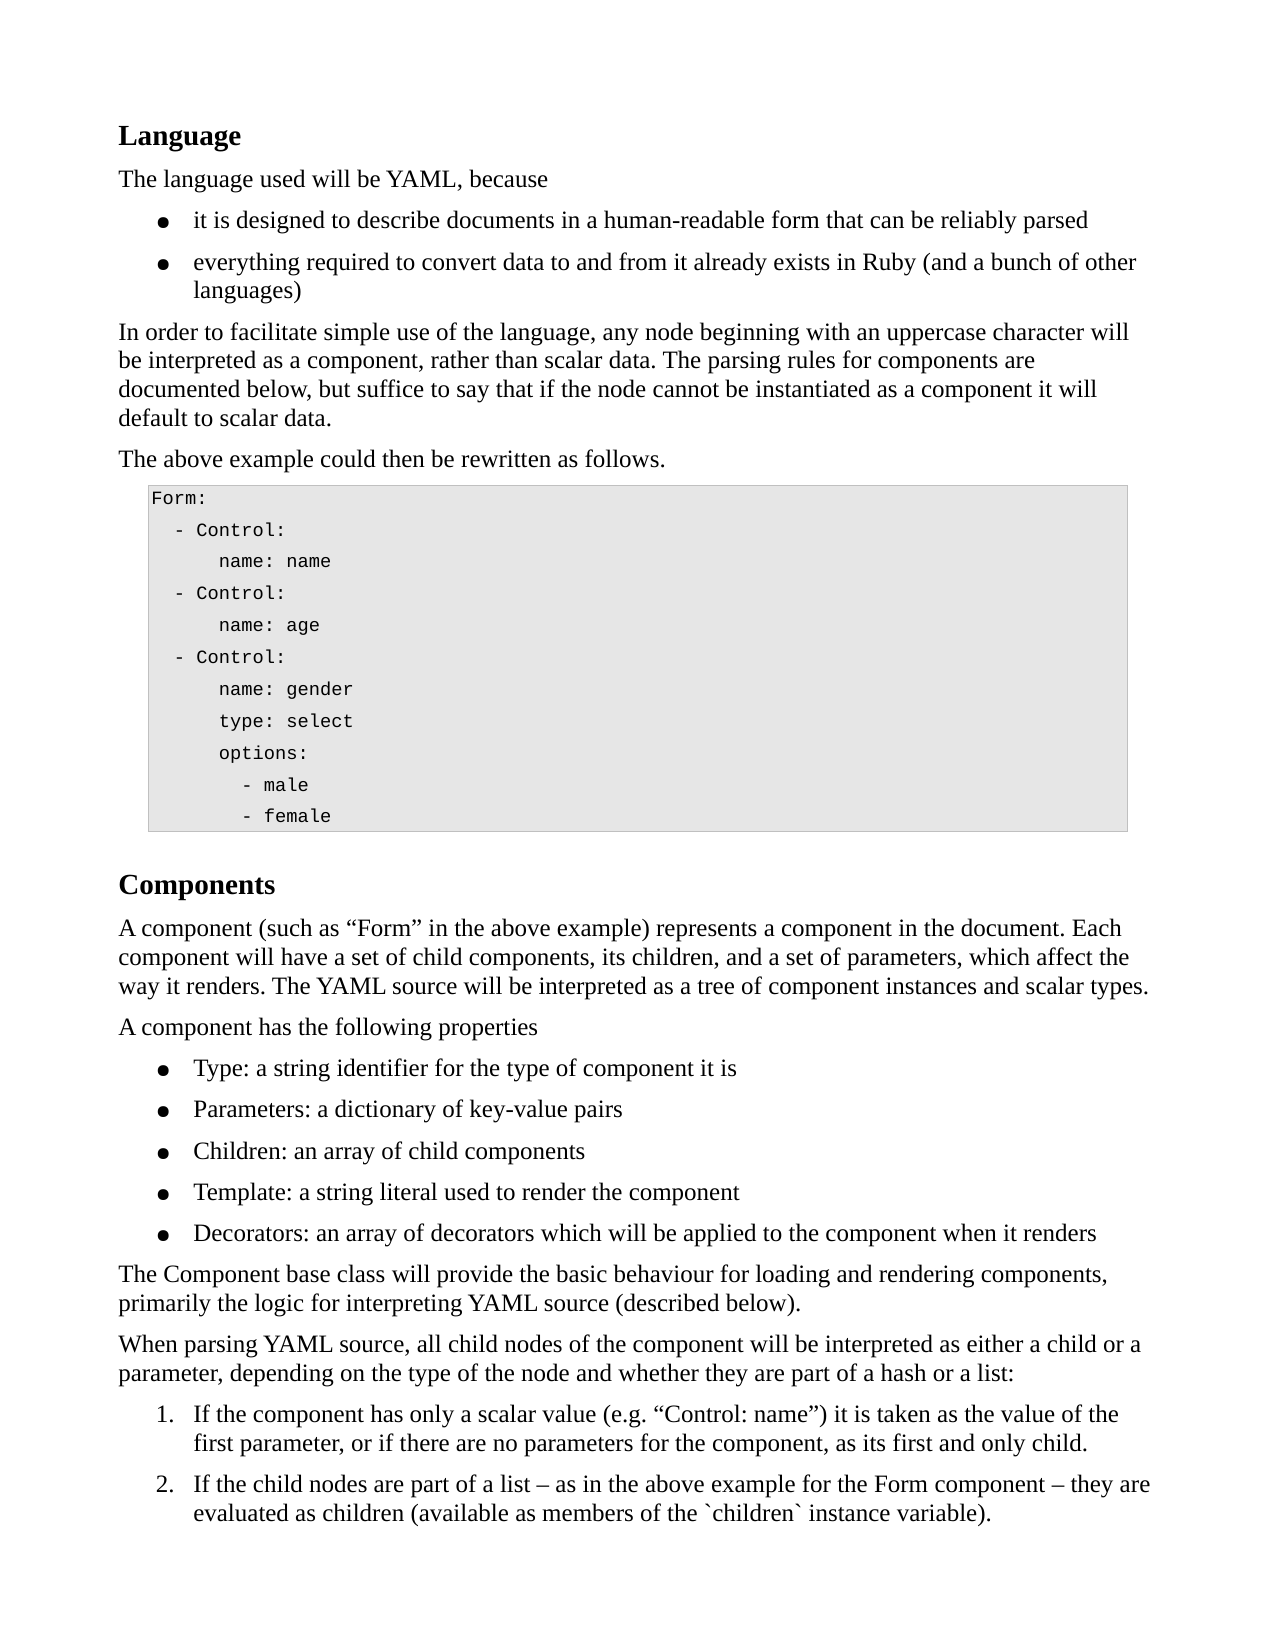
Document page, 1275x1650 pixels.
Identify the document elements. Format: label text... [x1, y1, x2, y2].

text name: gender [149, 677, 1127, 701]
list everything required to convert data to and from it already exists in Ruby (and a bunch of other languages) [156, 247, 1157, 304]
text - female [149, 804, 1127, 831]
text - Control: [149, 581, 1127, 605]
text In order to facilitate simple use of the language, any node beginning with an uppercase character will be interpreted as a component, rather than scalar data. The parsing rules for components are documented below, but suffice to say that if the node cannot be instantiated as a component it will default to scalar data. [118, 317, 1157, 432]
text options: [149, 740, 1127, 765]
list Decorators: an array of decorators which will be applied to the component when it renders [156, 1218, 1157, 1247]
list Children: an array of child components [156, 1136, 1157, 1164]
list Template: a string literal used to render the component [156, 1177, 1157, 1206]
text A component has the following properties [118, 1012, 1157, 1041]
text name: name [149, 549, 1127, 573]
list Type: a string identifier for the type of component it is [156, 1053, 1157, 1082]
text Form: [149, 486, 1127, 510]
list it is designed to describe documents in a human-readable form that can be reliably parsed [156, 205, 1157, 234]
text The above example could then be rewritten as follows. [118, 444, 1157, 473]
text - Control: [149, 517, 1127, 542]
text The language used will be YAML, because [118, 164, 1157, 193]
list If the child nodes are part of a list – as in the above example for the Form component – they are evaluated as children (available as members of the `children` instance variable). [156, 1469, 1157, 1527]
text - Control: [149, 645, 1127, 669]
text The Component base class will provide the basic behaviour for loading and rendering components, primarily the logic for interpreting YAML source (described below). [118, 1259, 1157, 1317]
text - male [149, 772, 1127, 797]
text name: age [149, 613, 1127, 637]
text When parsing YAML source, all child nodes of the component will be interpreted as either a child or a parameter, depending on the type of the node and whether they are part of a hash or a list: [118, 1329, 1157, 1387]
subtitle Components [118, 867, 1157, 901]
list If the component has only a scalar value (e.g. “Control: name”) it is taken as the value of the first parameter, or if there are no parameters for the component, as its first and only child. [156, 1399, 1157, 1457]
list Parameters: a dictionary of key-value pairs [156, 1094, 1157, 1123]
subtitle Language [118, 118, 1157, 152]
text A component (such as “Form” in the above example) represents a component in the document. Each component will have a set of child components, its children, and a set of parameters, which affect the way it renders. The YAML source will be interpreted as a tree of component instances and scalar types. [118, 913, 1157, 999]
text type: select [149, 708, 1127, 733]
